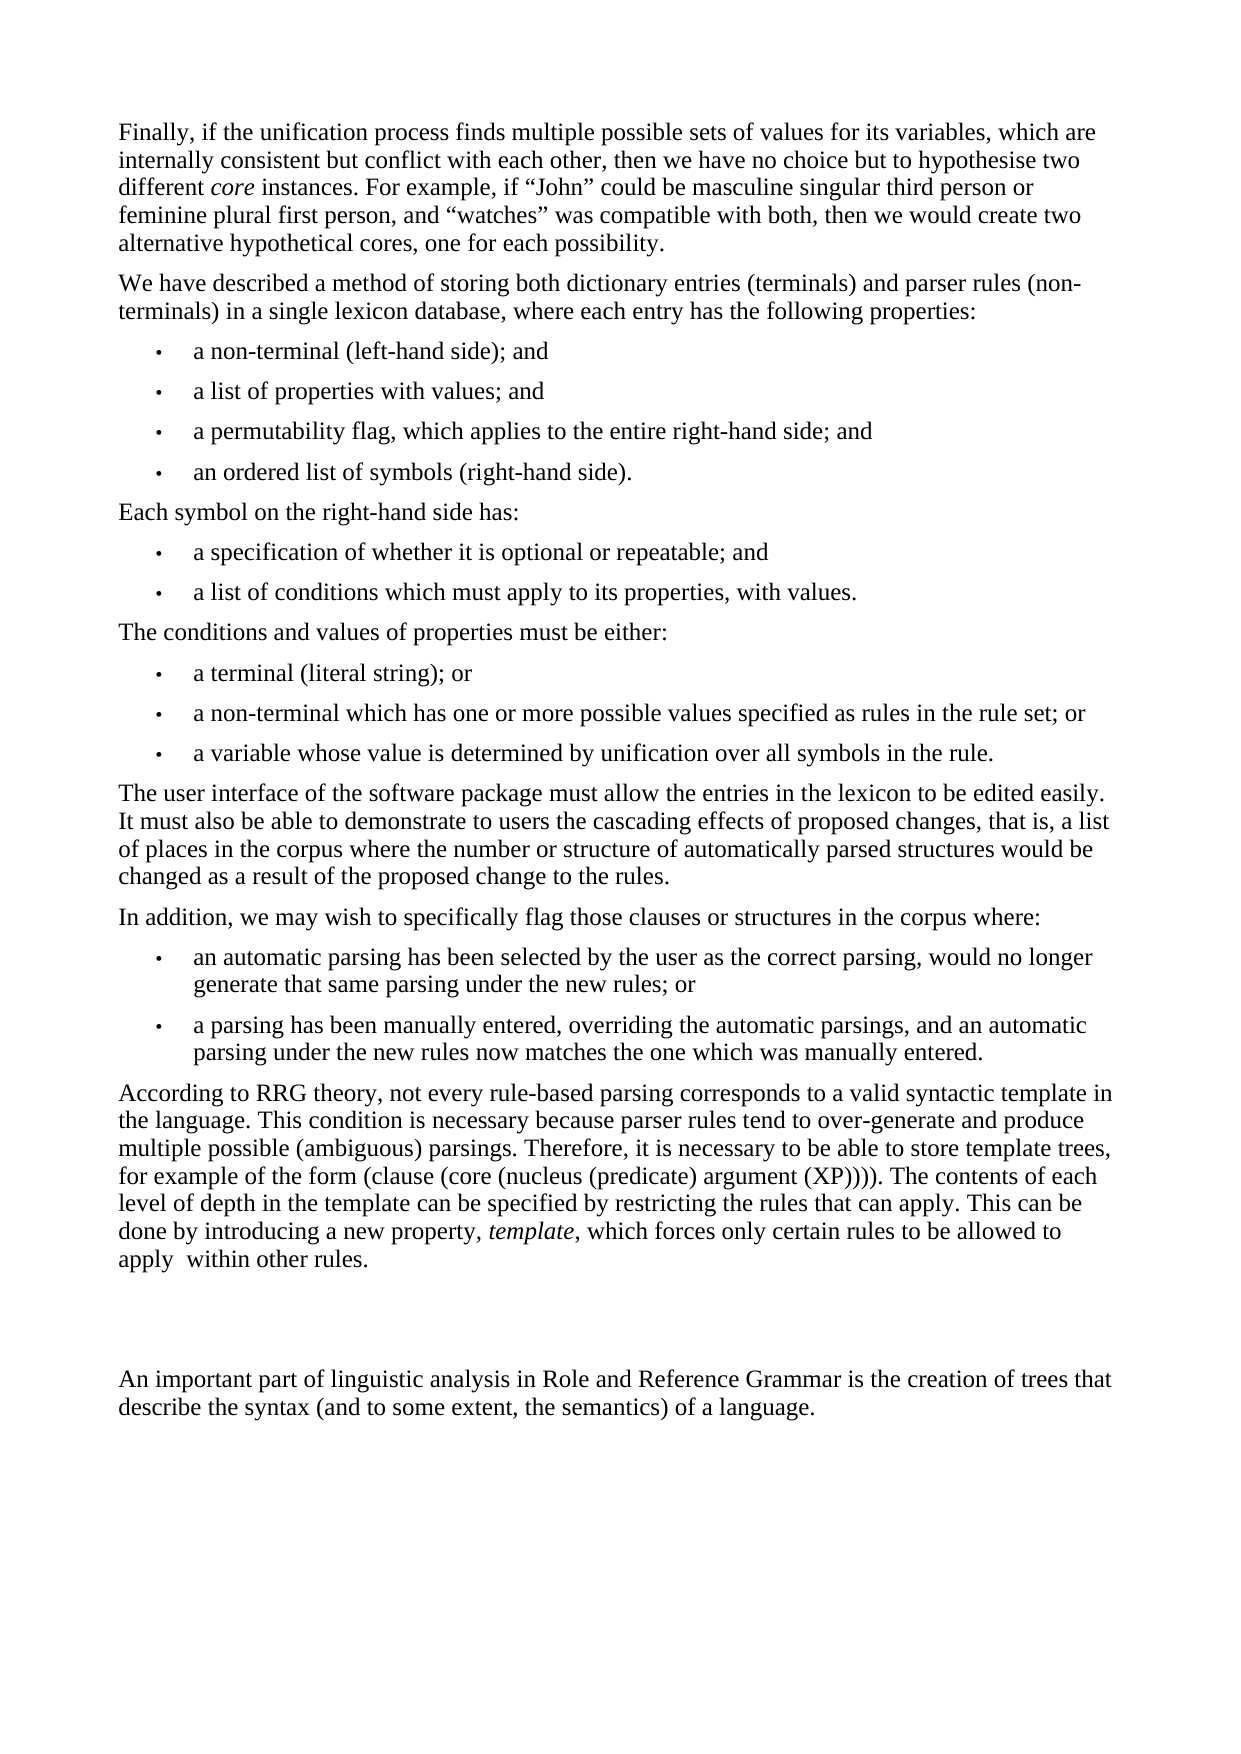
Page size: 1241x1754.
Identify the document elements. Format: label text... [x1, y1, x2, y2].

list a non-terminal which has one or more possible values specified as rules in the rule set; or [156, 699, 1122, 727]
text According to RRG theory, not every rule-based parsing corresponds to a valid syntactic template in the language. This condition is necessary because parser rules tend to over-generate and produce multiple possible (ambiguous) parsings. Therefore, it is necessary to be able to store template trees, for example of the form (clause (core (nucleus (predicate) argument (XP)))). The contents of each level of depth in the template can be specified by restricting the rules that can apply. This can be done by introducing a new property, template, which forces only certain rules to be allowed to apply within other rules. [118, 1079, 1122, 1273]
list an automatic parsing has been selected by the user as the correct parsing, would no longer generate that same parsing under the new rules; or [156, 943, 1122, 998]
list an ordered list of symbols (right-hand side). [156, 458, 1122, 485]
text An important part of linguistic analysis in Role and Reference Grammar is the creation of trees that describe the syntax (and to some extent, the semantics) of a language. [118, 1366, 1122, 1421]
list a terminal (literal string); or [156, 659, 1122, 686]
list a list of properties with values; and [156, 377, 1122, 405]
text Each symbol on the right-hand side has: [118, 498, 1122, 526]
text In addition, we may wish to specifically flag those clauses or structures in the corpus where: [118, 903, 1122, 930]
list a variable whose value is determined by unification over all symbols in the rule. [156, 739, 1122, 767]
text We have described a method of storing both dictionary entries (terminals) and parser rules (non-terminals) in a single lexicon database, where each entry has the following properties: [118, 269, 1122, 324]
text The conditions and values of properties must be either: [118, 618, 1122, 646]
list a specification of whether it is optional or repeatable; and [156, 538, 1122, 566]
list a list of conditions which must apply to its properties, with values. [156, 578, 1122, 606]
text The user interface of the software package must allow the entries in the lexicon to be edited easily. It must also be able to demonstrate to users the cascading effects of proposed changes, that is, a list of places in the corpus where the number or structure of automatically parsed structures would be changed as a result of the proposed change to the rules. [118, 779, 1122, 890]
list a non-terminal (left-hand side); and [156, 337, 1122, 365]
text Finally, if the unification process finds multiple possible sets of values for its variables, which are internally consistent but conflict with each other, then we have no choice but to hypothesise two different core instances. For example, if “John” could be masculine singular third person or feminine plural first person, and “watches” was compatible with both, then we would create two alternative hypothetical cores, one for each possibility. [118, 118, 1122, 257]
list a permutability flag, which applies to the entire right-hand side; and [156, 417, 1122, 445]
list a parsing has been manually entered, overriding the automatic parsings, and an automatic parsing under the new rules now matches the one which was manually entered. [156, 1011, 1122, 1066]
